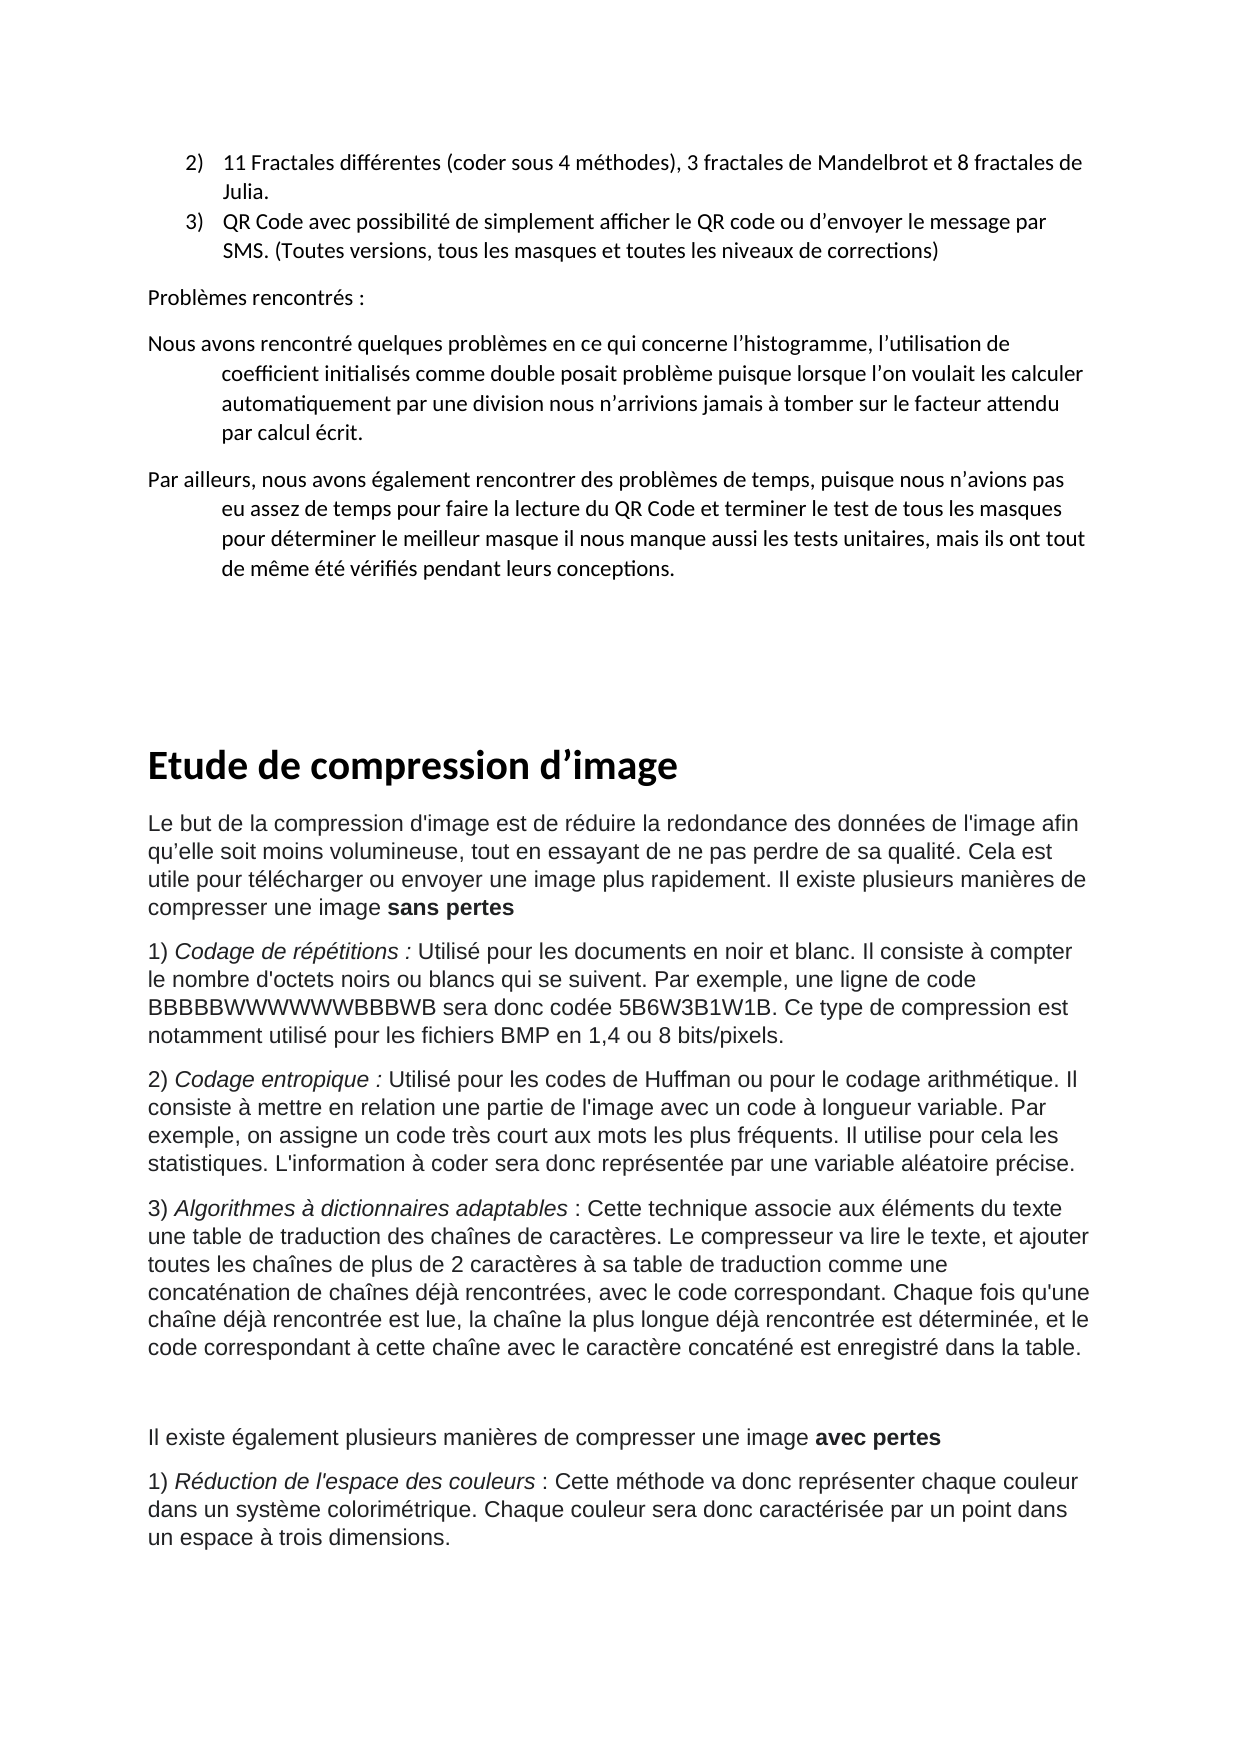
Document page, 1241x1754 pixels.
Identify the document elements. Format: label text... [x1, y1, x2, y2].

text Le but de la compression d'image est de réduire la redondance des données de l'image afin qu’elle soit moins volumineuse, tout en essayant de ne pas perdre de sa qualité. Cela est utile pour télécharger ou envoyer une image plus rapidement. Il existe plusieurs manières de compresser une image sans pertes [148, 810, 1093, 920]
text 1) Codage de répétitions : Utilisé pour les documents en noir et blanc. Il consiste à compter le nombre d'octets noirs ou blancs qui se suivent. Par exemple, une ligne de code BBBBBWWWWWWBBBWB sera donc codée 5B6W3B1W1B. Ce type de compression est notamment utilisé pour les fichiers BMP en 1,4 ou 8 bits/pixels. [148, 938, 1093, 1048]
list 11 Fractales différentes (coder sous 4 méthodes), 3 fractales de Mandelbrot et 8 fractales de Julia. [185, 148, 1093, 205]
text Nous avons rencontré quelques problèmes en ce qui concerne l’histogramme, l’utilisation de coefficient initialisés comme double posait problème puisque lorsque l’on voulait les calculer automatiquement par une division nous n’arrivions jamais à tomber sur le facteur attendu par calcul écrit. [148, 329, 1093, 446]
text 3) Algorithmes à dictionnaires adaptables : Cette technique associe aux éléments du texte une table de traduction des chaînes de caractères. Le compresseur va lire le texte, et ajouter toutes les chaînes de plus de 2 caractères à sa table de traduction comme une concaténation de chaînes déjà rencontrées, avec le code correspondant. Chaque fois qu'une chaîne déjà rencontrée est lue, la chaîne la plus longue déjà rencontrée est déterminée, et le code correspondant à cette chaîne avec le caractère concaténé est enregistré dans la table. [148, 1195, 1093, 1361]
text 1) Réduction de l'espace des couleurs : Cette méthode va donc représenter chaque couleur dans un système colorimétrique. Chaque couleur sera donc caractérisée par un point dans un espace à trois dimensions. [148, 1468, 1093, 1550]
text 2) Codage entropique : Utilisé pour les codes de Huffman ou pour le codage arithmétique. Il consiste à mettre en relation une partie de l'image avec un code à longueur variable. Par exemple, on assigne un code très court aux mots les plus fréquents. Il utilise pour cela les statistiques. L'information à coder sera donc représentée par une variable aléatoire précise. [148, 1066, 1093, 1177]
list QR Code avec possibilité de simplement afficher le QR code ou d’envoyer le message par SMS. (Toutes versions, tous les masques et toutes les niveaux de corrections) [185, 207, 1093, 265]
text Il existe également plusieurs manières de compresser une image avec pertes [148, 1423, 1093, 1450]
text Etude de compression d’image [148, 739, 1093, 790]
text Problèmes rencontrés : [148, 283, 1093, 311]
text Par ailleurs, nous avons également rencontrer des problèmes de temps, puisque nous n’avions pas eu assez de temps pour faire la lecture du QR Code et terminer le test de tous les masques pour déterminer le meilleur masque il nous manque aussi les tests unitaires, mais ils ont tout de même été vérifiés pendant leurs conceptions. [148, 465, 1093, 582]
